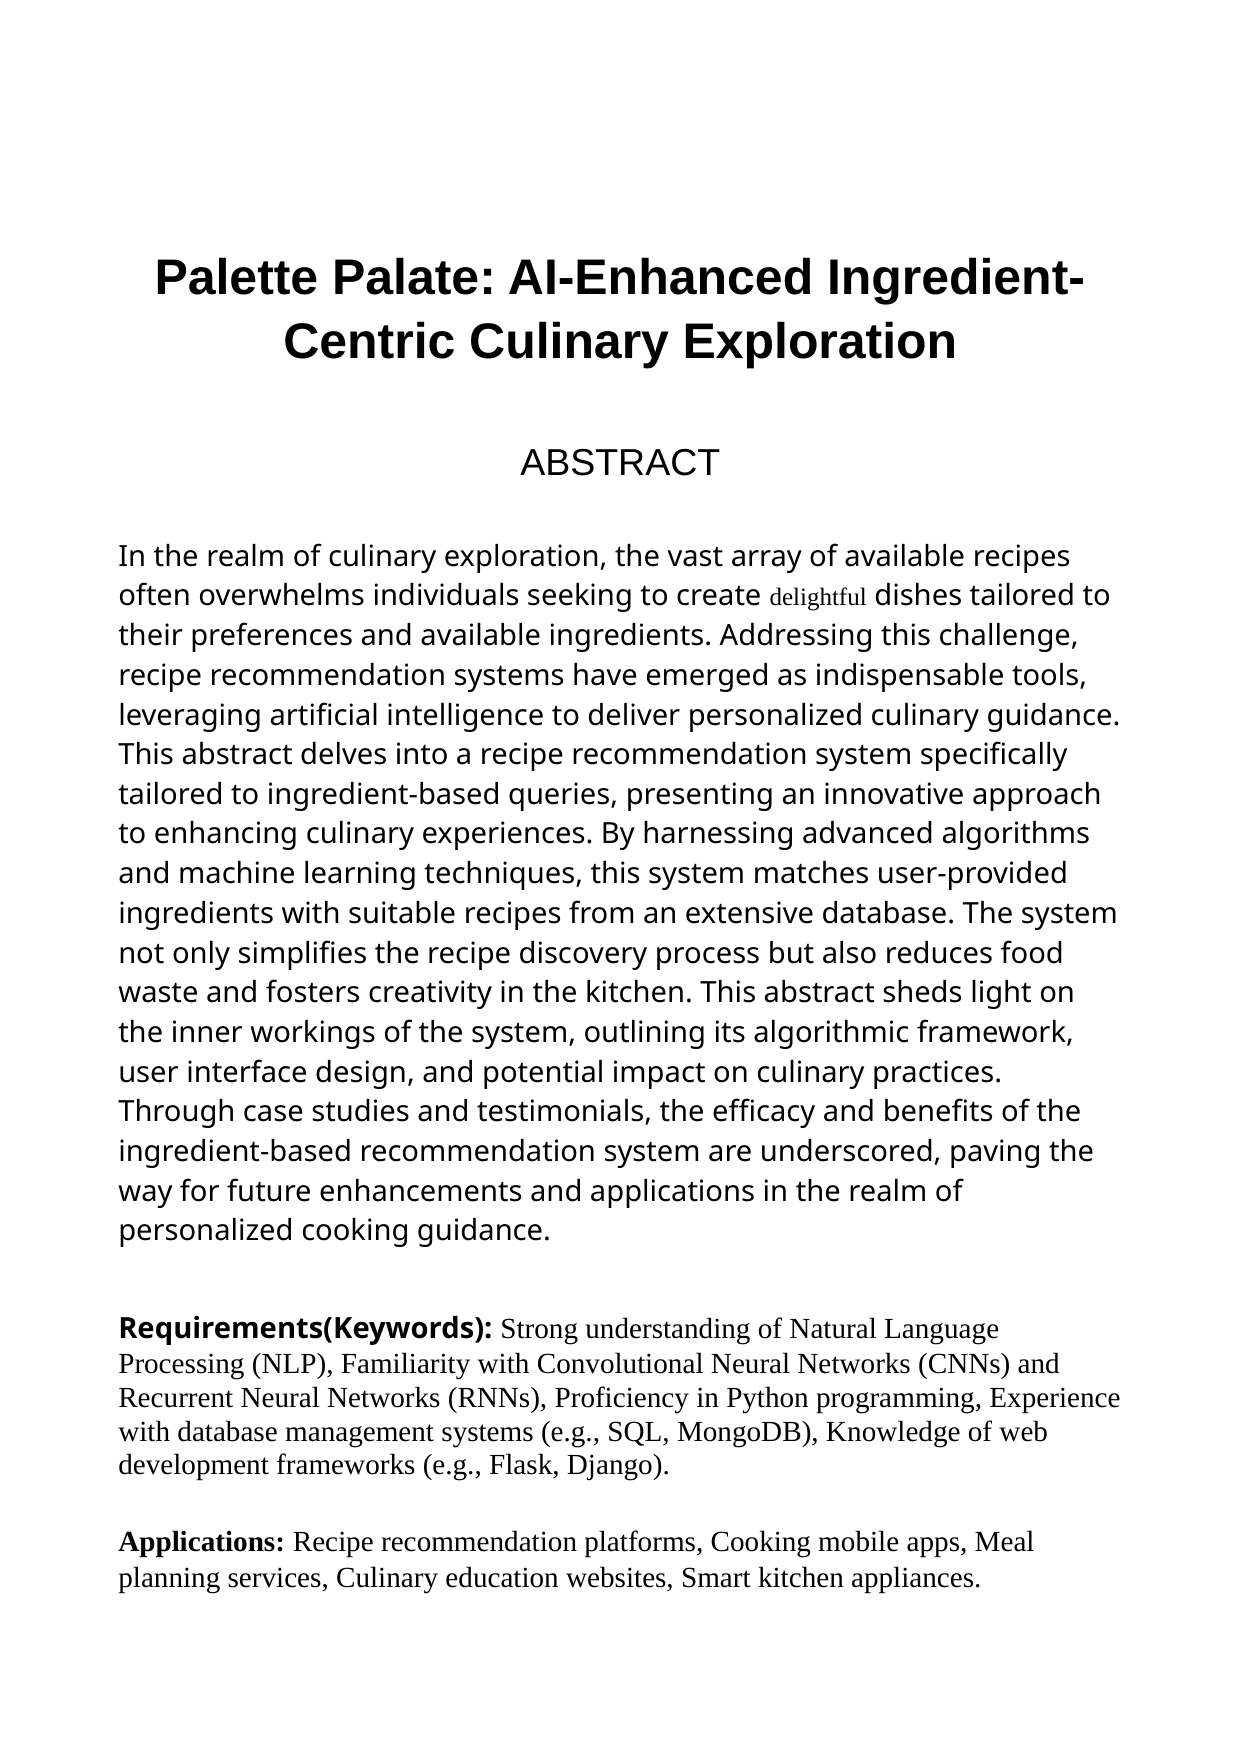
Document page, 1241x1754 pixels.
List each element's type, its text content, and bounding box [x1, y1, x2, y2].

text Applications: Recipe recommendation platforms, Cooking mobile apps, Meal planning services, Culinary education websites, Smart kitchen appliances. [118, 1520, 1122, 1594]
text In the realm of culinary exploration, the vast array of available recipes often overwhelms individuals seeking to create delightful dishes tailored to their preferences and available ingredients. Addressing this challenge, recipe recommendation systems have emerged as indispensable tools, leveraging artificial intelligence to deliver personalized culinary guidance. This abstract delves into a recipe recommendation system specifically tailored to ingredient-based queries, presenting an innovative approach to enhancing culinary experiences. By harnessing advanced algorithms and machine learning techniques, this system matches user-provided ingredients with suitable recipes from an extensive database. The system not only simplifies the recipe discovery process but also reduces food waste and fosters creativity in the kitchen. This abstract sheds light on the inner workings of the system, outlining its algorithmic framework, user interface design, and potential impact on culinary practices. Through case studies and testimonials, the efficacy and benefits of the ingredient-based recommendation system are underscored, paving the way for future enhancements and applications in the realm of personalized cooking guidance. [118, 535, 1122, 1249]
title Palette Palate: AI-Enhanced Ingredient-Centric Culinary Exploration [118, 248, 1122, 373]
subtitle ABSTRACT [118, 440, 1122, 483]
text Requirements(Keywords): Strong understanding of Natural Language Processing (NLP), Familiarity with Convolutional Neural Networks (CNNs) and Recurrent Neural Networks (RNNs), Proficiency in Python programming, Experience with database management systems (e.g., SQL, MongoDB), Knowledge of web development frameworks (e.g., Flask, Django). [118, 1307, 1122, 1481]
